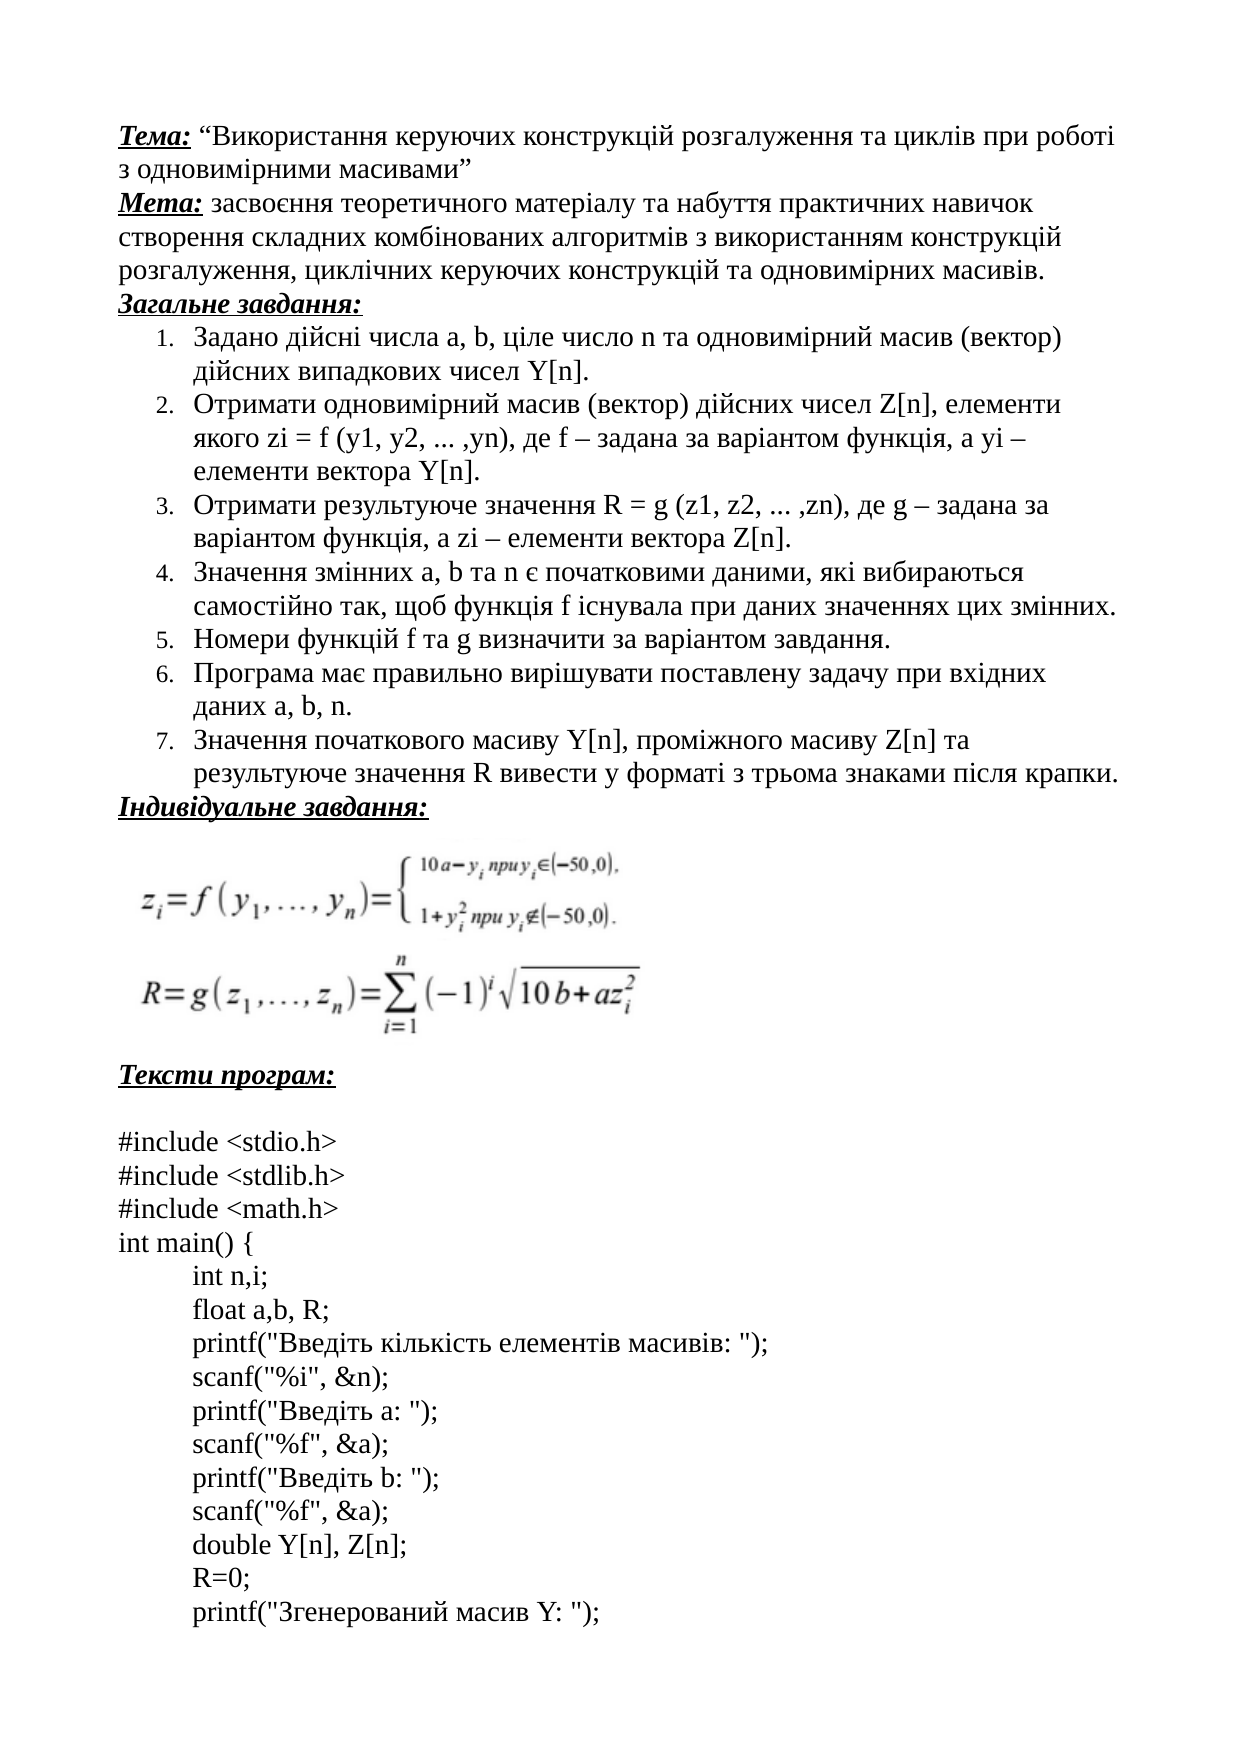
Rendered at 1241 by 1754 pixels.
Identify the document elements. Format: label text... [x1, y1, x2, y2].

text Тема: “Використання керуючих конструкцій розгалуження та циклів при роботі з одновимірними масивами” [118, 118, 1122, 185]
text scanf("%f", &a); [118, 1426, 1122, 1460]
text Тексти програм: [118, 1057, 1122, 1091]
text Загальне завдання: [118, 286, 1122, 319]
text R=0; [118, 1560, 1122, 1594]
picture [135, 953, 659, 1046]
list Отримати результуюче значення R = g (z1, z2, ... ,zn), де g – задана за варіантом функція, а zi – елементи вектора Z[n]. [156, 487, 1122, 554]
text int main() { [118, 1225, 1122, 1258]
text printf("Введіть кількість елементів масивів: "); [118, 1326, 1122, 1359]
text #include <math.h> [118, 1191, 1122, 1225]
text printf("Введіть b: "); [118, 1460, 1122, 1493]
text #include <stdio.h> [118, 1124, 1122, 1158]
text float a,b, R; [118, 1292, 1122, 1326]
list Задано дійсні числа a, b, ціле число n та одновимірний масив (вектор) дійсних випадкових чисел Y[n]. [156, 319, 1122, 386]
text printf("Згенерований масив Y: "); [118, 1594, 1122, 1627]
list Значення початкового масиву Y[n], проміжного масиву Z[n] та результуюче значення R вивести у форматі з трьома знаками після крапки. [156, 722, 1122, 789]
text scanf("%f", &a); [118, 1493, 1122, 1527]
picture [124, 838, 648, 942]
text int n,i; [118, 1258, 1122, 1292]
list Отримати одновимірний масив (вектор) дійсних чисел Z[n], елементи якого zi = f (y1, y2, ... ,yn), де f – задана за варіантом функція, а yi – елементи вектора Y[n]. [156, 386, 1122, 487]
text scanf("%i", &n); [118, 1359, 1122, 1393]
text Мета: засвоєння теоретичного матеріалу та набуття практичних навичок створення складних комбінованих алгоритмів з використанням конструкцій розгалуження, циклічних керуючих конструкцій та одновимірних масивів. [118, 185, 1122, 286]
text printf("Введіть a: "); [118, 1393, 1122, 1426]
text #include <stdlib.h> [118, 1158, 1122, 1191]
text double Y[n], Z[n]; [118, 1527, 1122, 1560]
list Номери функцій f та g визначити за варіантом завдання. [156, 621, 1122, 655]
text Індивідуальне завдання: [118, 789, 1122, 822]
list Значення змінних a, b та n є початковими даними, які вибираються самостійно так, щоб функція f існувала при даних значеннях цих змінних. [156, 554, 1122, 621]
list Програма має правильно вирішувати поставлену задачу при вхідних даних a, b, n. [156, 655, 1122, 722]
